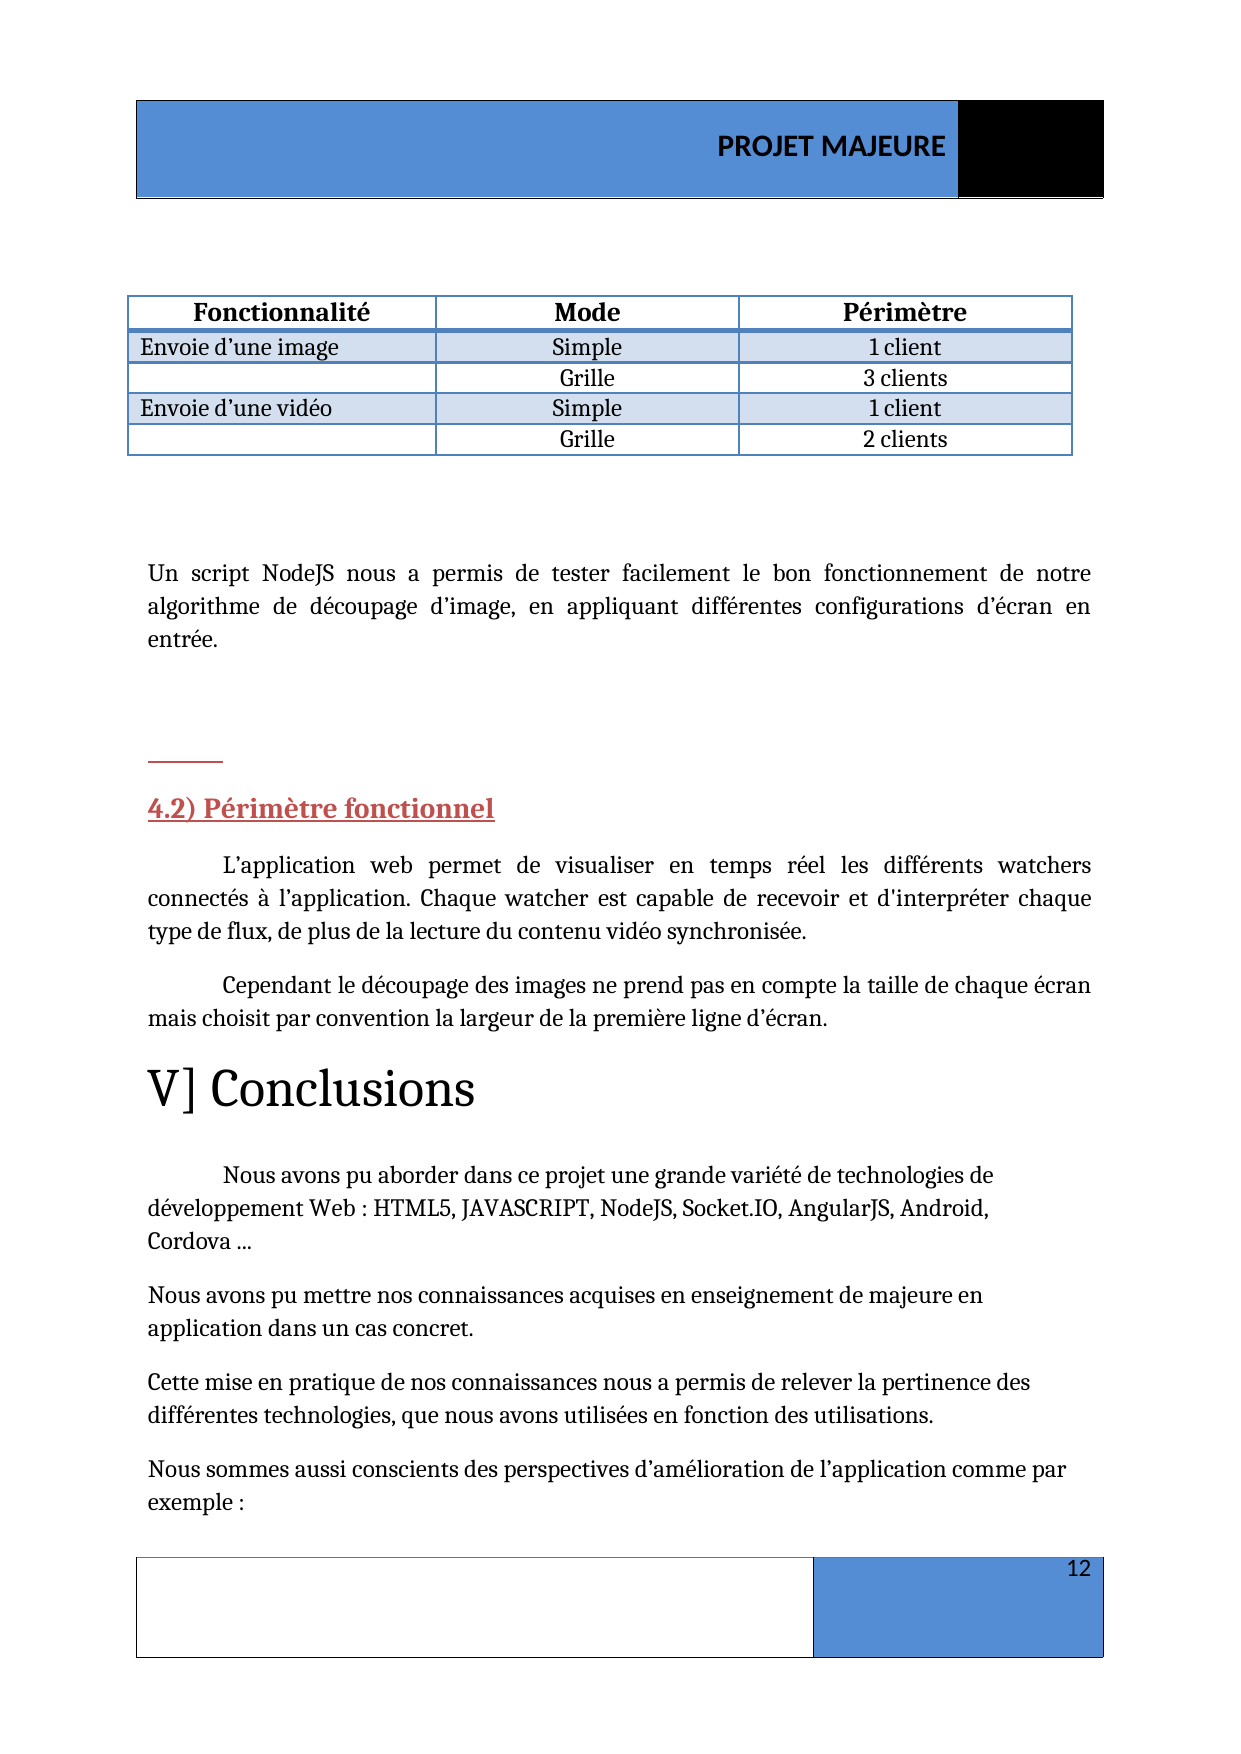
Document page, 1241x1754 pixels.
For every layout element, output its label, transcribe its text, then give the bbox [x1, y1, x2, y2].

table_cell Grille [437, 364, 738, 392]
table_header Fonctionnalité [129, 297, 435, 328]
text Nous avons pu mettre nos connaissances acquises en enseignement de majeure en application dans un cas concret. [148, 1281, 1092, 1342]
table_cell 2 clients [740, 425, 1071, 454]
table_header Mode [437, 297, 738, 328]
text Nous avons pu aborder dans ce projet une grande variété de technologies de développement Web : HTML5, JAVASCRIPT, NodeJS, Socket.IO, AngularJS, Android, Cordova ... [148, 1161, 1092, 1256]
table_cell Envoie d’une image [129, 333, 435, 361]
table_cell Simple [437, 333, 738, 361]
text Cette mise en pratique de nos connaissances nous a permis de relever la pertinence des différentes technologies, que nous avons utilisées en fonction des utilisations. [148, 1368, 1092, 1429]
text 4.2) Périmètre fonctionnel [148, 792, 1092, 825]
text Nous sommes aussi conscients des perspectives d’amélioration de l’application comme par exemple : [148, 1454, 1092, 1516]
table_cell [129, 364, 435, 392]
text Un script NodeJS nous a permis de tester facilement le bon fonctionnement de notre algorithme de découpage d’image, en appliquant différentes configurations d’écran en entrée. [148, 559, 1092, 653]
table_cell 1 client [740, 394, 1071, 423]
table_cell 3 clients [740, 364, 1071, 392]
text Cependant le découpage des images ne prend pas en compte la taille de chaque écran mais choisit par convention la largeur de la première ligne d’écran. [148, 971, 1092, 1033]
table_cell Simple [437, 394, 738, 423]
text L’application web permet de visualiser en temps réel les différents watchers connectés à l’application. Chaque watcher est capable de recevoir et d'interpréter chaque type de flux, de plus de la lecture du contenu vidéo synchronisée. [148, 851, 1092, 946]
table_cell Envoie d’une vidéo [129, 394, 435, 423]
table_cell 1 client [740, 333, 1071, 361]
table_cell [129, 425, 435, 454]
table_header Périmètre [740, 297, 1071, 328]
table_cell Grille [437, 425, 738, 454]
title V] Conclusions [148, 1058, 1092, 1120]
